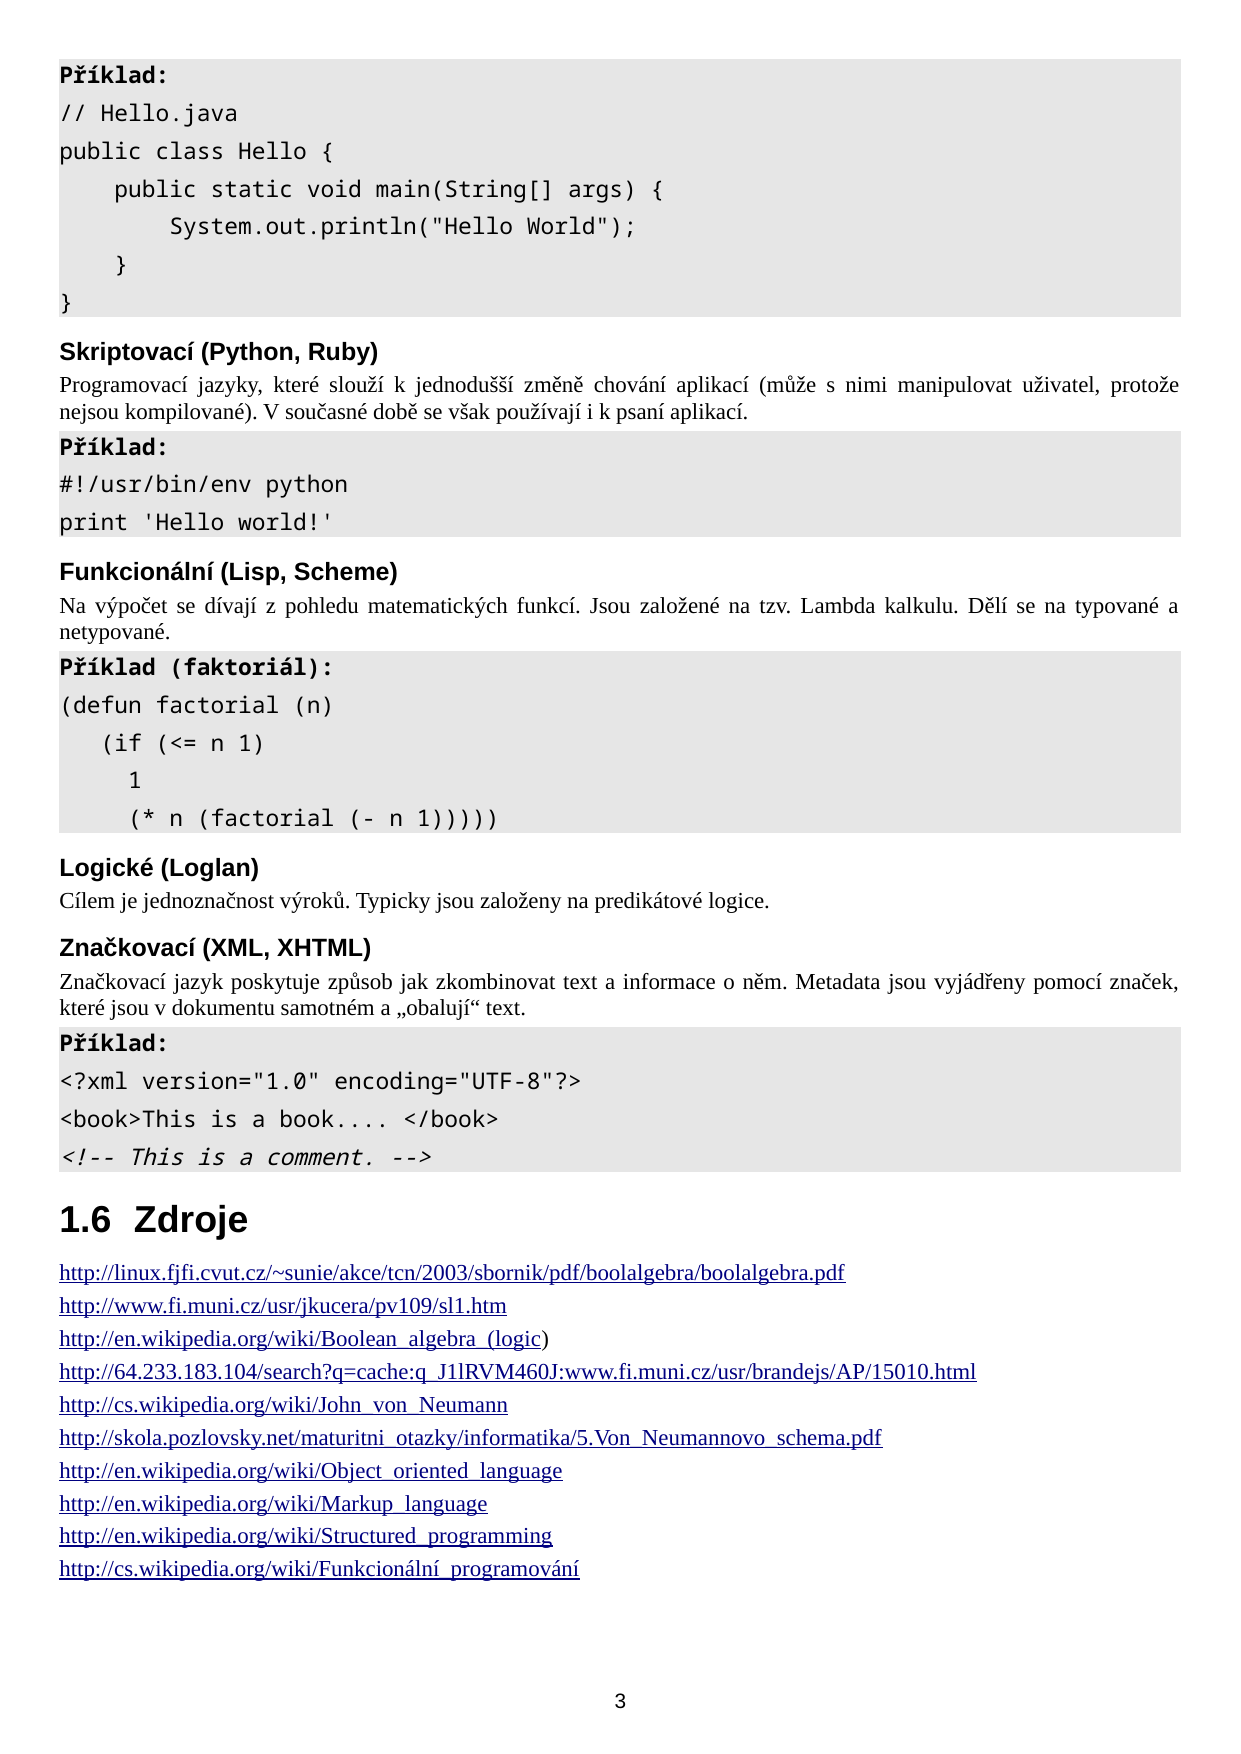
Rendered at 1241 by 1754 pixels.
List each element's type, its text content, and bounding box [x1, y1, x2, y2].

subtitle Zdroje [59, 1198, 1181, 1241]
text } [59, 286, 1181, 317]
text http://en.wikipedia.org/wiki/Object_oriented_language [59, 1457, 1181, 1483]
text Příklad: [59, 431, 1181, 462]
text (defun factorial (n) [59, 689, 1181, 720]
text // Hello.java [59, 97, 1181, 128]
text <book>This is a book.... </book> [59, 1103, 1181, 1134]
text Příklad (faktoriál): [59, 651, 1181, 682]
text http://64.233.183.104/search?q=cache:q_J1lRVM460J:www.fi.muni.cz/usr/brandejs/AP/15010.html [59, 1358, 1181, 1384]
text Příklad: [59, 59, 1181, 90]
text http://skola.pozlovsky.net/maturitni_otazky/informatika/5.Von_Neumannovo_schema.pdf [59, 1424, 1181, 1450]
text Příklad: [59, 1027, 1181, 1059]
text http://www.fi.muni.cz/usr/jkucera/pv109/sl1.htm [59, 1292, 1181, 1318]
text <?xml version="1.0" encoding="UTF-8"?> [59, 1065, 1181, 1096]
text (* n (factorial (- n 1))))) [59, 802, 1181, 833]
text 1 [59, 764, 1181, 796]
text public class Hello { [59, 135, 1181, 166]
text http://en.wikipedia.org/wiki/Structured_programming [59, 1523, 1181, 1549]
text (if (<= n 1) [59, 727, 1181, 758]
text System.out.println("Hello World"); [59, 210, 1181, 242]
subtitle Logické (Loglan) [59, 853, 1181, 882]
text Značkovací jazyk poskytuje způsob jak zkombinovat text a informace o něm. Metadata jsou vyjádřeny pomocí značek, které jsou v dokumentu samotném a „obalují“ text. [59, 968, 1181, 1021]
text Cílem je jednoznačnost výroků. Typicky jsou založeny na predikátové logice. [59, 888, 1181, 914]
text http://en.wikipedia.org/wiki/Markup_language [59, 1490, 1181, 1516]
text print 'Hello world!' [59, 506, 1181, 537]
subtitle Značkovací (XML, XHTML) [59, 933, 1181, 962]
subtitle Skriptovací (Python, Ruby) [59, 337, 1181, 365]
subtitle Funkcionální (Lisp, Scheme) [59, 557, 1181, 586]
text Programovací jazyky, které slouží k jednodušší změně chování aplikací (může s nimi manipulovat uživatel, protože nejsou kompilované). V současné době se však používají i k psaní aplikací. [59, 371, 1181, 424]
text #!/usr/bin/env python [59, 468, 1181, 500]
text <!-- This is a comment. --> [59, 1141, 1181, 1172]
text Na výpočet se dívají z pohledu matematických funkcí. Jsou založené na tzv. Lambda kalkulu. Dělí se na typované a netypované. [59, 592, 1181, 644]
text http://cs.wikipedia.org/wiki/Funkcionální_programování [59, 1556, 1181, 1582]
text http://linux.fjfi.cvut.cz/~sunie/akce/tcn/2003/sbornik/pdf/boolalgebra/boolalgebra.pdf [59, 1259, 1181, 1286]
text http://cs.wikipedia.org/wiki/John_von_Neumann [59, 1391, 1181, 1417]
text public static void main(String[] args) { [59, 172, 1181, 204]
text } [59, 248, 1181, 279]
text http://en.wikipedia.org/wiki/Boolean_algebra_(logic) [59, 1325, 1181, 1351]
